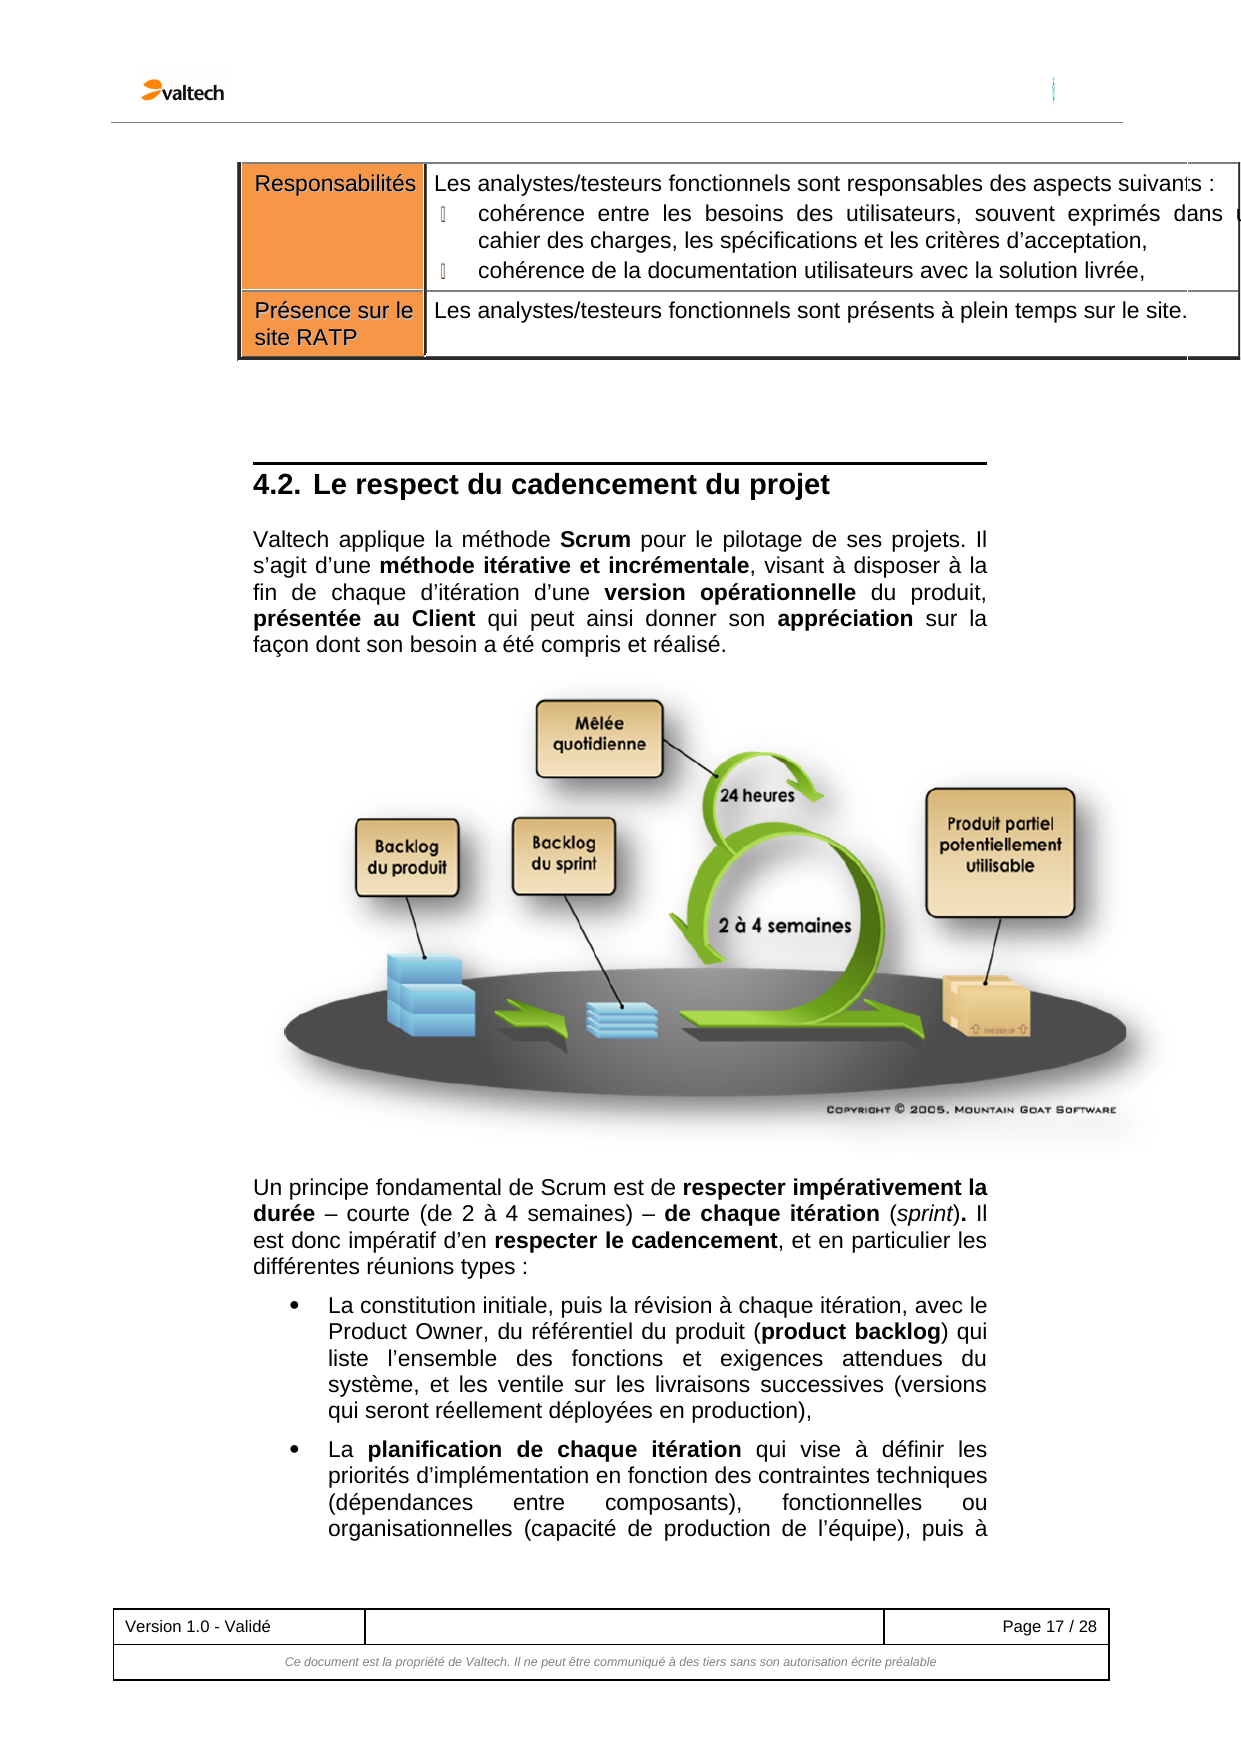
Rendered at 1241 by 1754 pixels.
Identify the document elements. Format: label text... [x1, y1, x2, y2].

list La planification de chaque itération qui vise à définir les priorités d’implémentation en fonction des contraintes techniques (dépendances entre composants), fonctionnelles ou organisationnelles (capacité de production de l’équipe), puis à [290, 1436, 987, 1542]
table_cell [1188, 292, 1238, 356]
table_cell Présence sur le site RATP [242, 292, 425, 356]
text Un principe fondamental de Scrum est de respecter impérativement la durée – courte (de 2 à 4 semaines) – de chaque itération (sprint). Il est donc impératif d’en respecter le cadencement, et en particulier les différentes réunions types : [253, 1174, 987, 1279]
picture [269, 679, 1171, 1153]
table_cell Les analystes/testeurs fonctionnels sont présents à plein temps sur le site. [425, 292, 1187, 356]
picture [138, 65, 227, 104]
list La constitution initiale, puis la révision à chaque itération, avec le Product Owner, du référentiel du produit (product backlog) qui liste l’ensemble des fonctions et exigences attendues du système, et les ventile sur les livraisons successives (versions qui seront réellement déployées en production), [290, 1292, 987, 1424]
table_cell Les analystes/testeurs fonctionnels sont responsables des aspects suivants : cohérence entre les besoins des utilisateurs, souvent exprimés dans un cahier des charges, les spécifications et les critères d’acceptation, cohérence de la documentation utilisateurs avec la solution livrée, [427, 164, 1187, 289]
text Valtech applique la méthode Scrum pour le pilotage de ses projets. Il s’agit d’une méthode itérative et incrémentale, visant à disposer à la fin de chaque d’itération d’une version opérationnelle du produit, présentée au Client qui peut ainsi donner son appréciation sur la façon dont son besoin a été compris et réalisé. [253, 526, 987, 658]
table_cell Les analystes/testeurs fonctionnels sont responsables des aspects suivants : cohérence entre les besoins des utilisateurs, souvent exprimés dans un cahier des charges, les spécifications et les critères d’acceptation, cohérence de la documentation utilisateurs avec la solution livrée, [1188, 164, 1238, 289]
subtitle Le respect du cadencement du projet [253, 465, 987, 501]
table_cell Responsabilités [242, 164, 423, 289]
